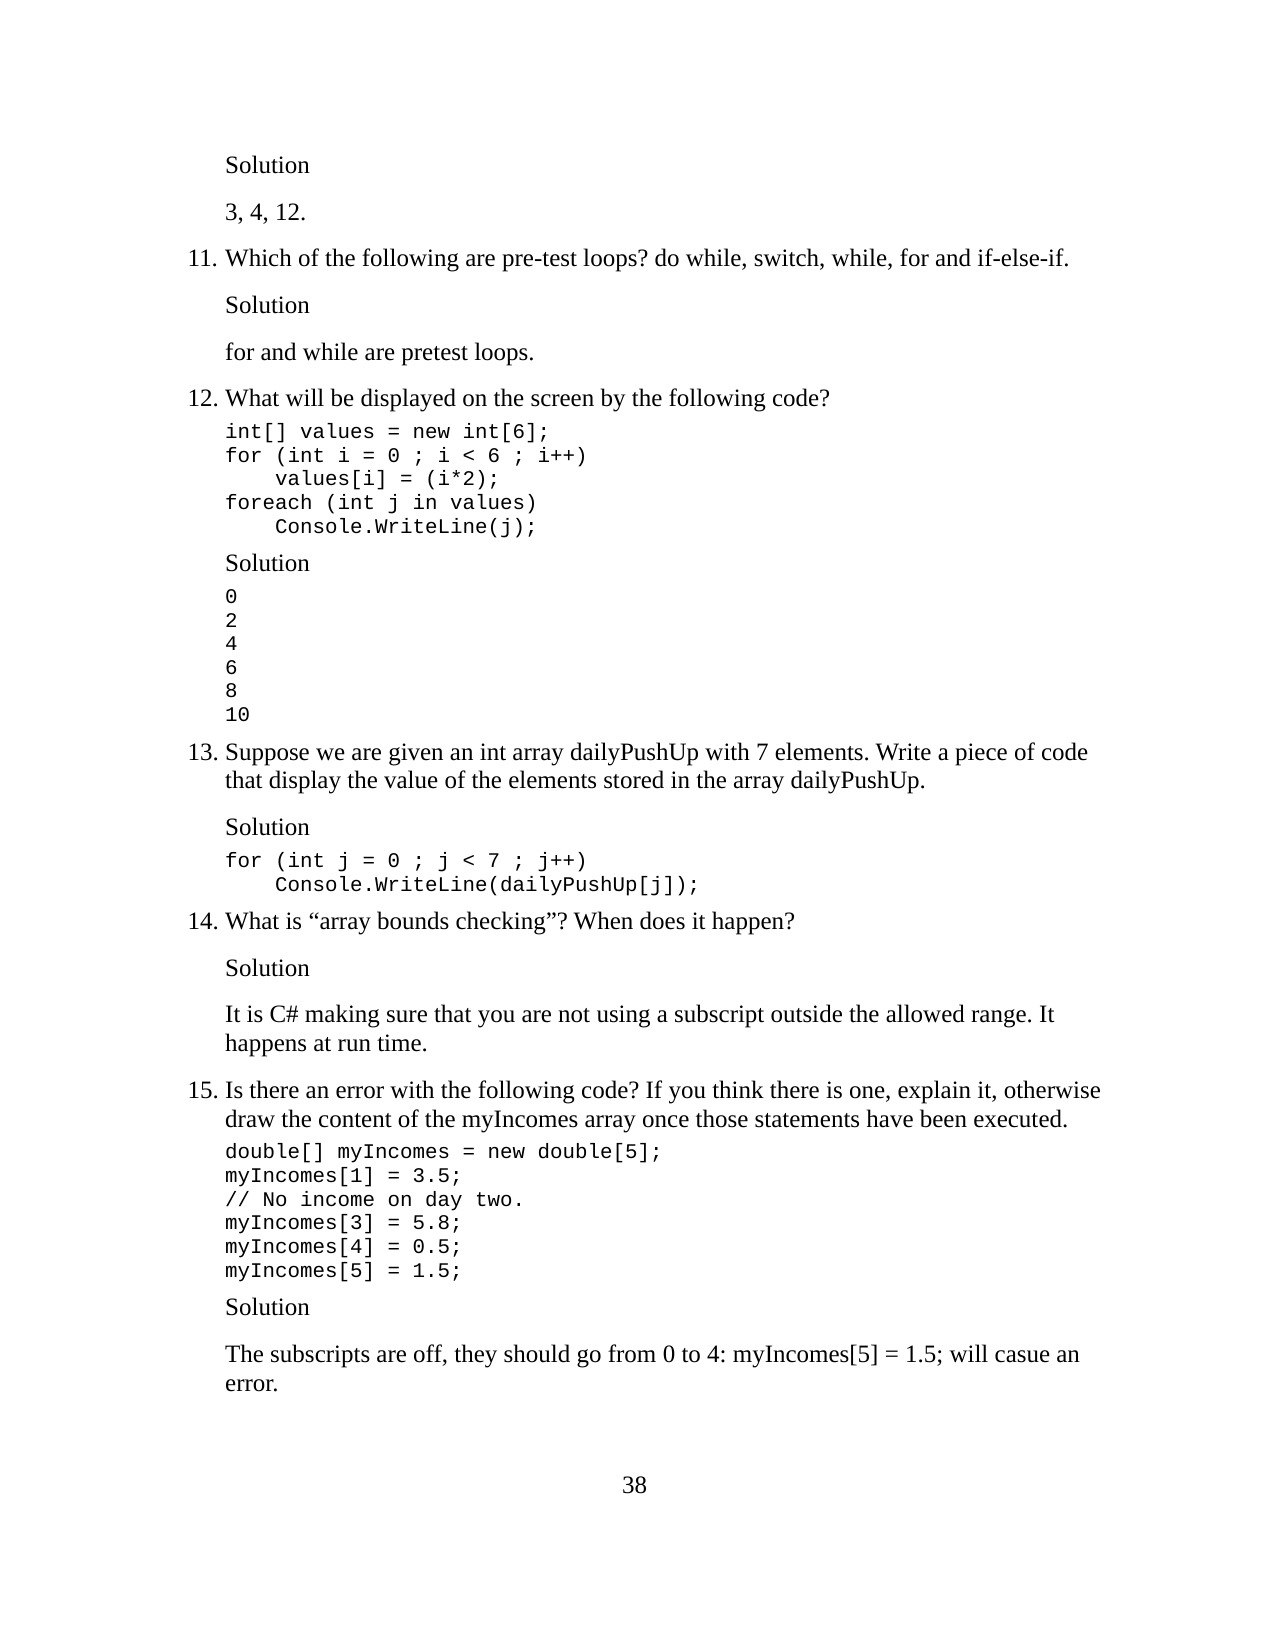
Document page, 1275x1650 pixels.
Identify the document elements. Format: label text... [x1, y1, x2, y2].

list myIncomes[4] = 0.5; [187, 1236, 1125, 1259]
list 2 [187, 609, 1125, 633]
list 0 [187, 586, 1125, 609]
list Solution [187, 548, 1125, 577]
list 3, 4, 12. [187, 197, 1125, 225]
list Console.WriteLine(j); [187, 516, 1125, 539]
list The subscripts are off, they should go from 0 to 4: myIncomes[5] = 1.5; will casue an error. [187, 1339, 1125, 1396]
list myIncomes[5] = 1.5; [187, 1259, 1125, 1283]
list for (int j = 0 ; j < 7 ; j++) [187, 850, 1125, 873]
list for and while are pretest loops. [187, 337, 1125, 365]
list Solution [187, 812, 1125, 841]
list Solution [187, 953, 1125, 982]
list // No income on day two. [187, 1189, 1125, 1212]
list What is “array bounds checking”? When does it happen? [187, 906, 1125, 935]
list 10 [187, 704, 1125, 728]
list int[] values = new int[6]; [187, 421, 1125, 445]
list Solution [187, 1292, 1125, 1321]
list What will be displayed on the screen by the following code? [187, 383, 1125, 412]
list double[] myIncomes = new double[5]; [187, 1141, 1125, 1165]
list Suppose we are given an int array dailyPushUp with 7 elements. Write a piece of code that display the value of the elements stored in the array dailyPushUp. [187, 737, 1125, 794]
list It is C# making sure that you are not using a subscript outside the allowed range. It happens at run time. [187, 999, 1125, 1057]
list Solution [187, 290, 1125, 319]
list 6 [187, 657, 1125, 681]
list Solution [187, 150, 1125, 179]
list 4 [187, 633, 1125, 657]
list myIncomes[3] = 5.8; [187, 1212, 1125, 1236]
list Console.WriteLine(dailyPushUp[j]); [187, 873, 1125, 897]
list myIncomes[1] = 3.5; [187, 1165, 1125, 1189]
list 8 [187, 681, 1125, 704]
list Which of the following are pre-test loops? do while, switch, while, for and if-else-if. [187, 243, 1125, 272]
list for (int i = 0 ; i < 6 ; i++) [187, 445, 1125, 468]
list foreach (int j in values) [187, 492, 1125, 516]
list Is there an error with the following code? If you think there is one, explain it, otherwise draw the content of the myIncomes array once those statements have been executed. [187, 1075, 1125, 1132]
list values[i] = (i*2); [187, 468, 1125, 492]
